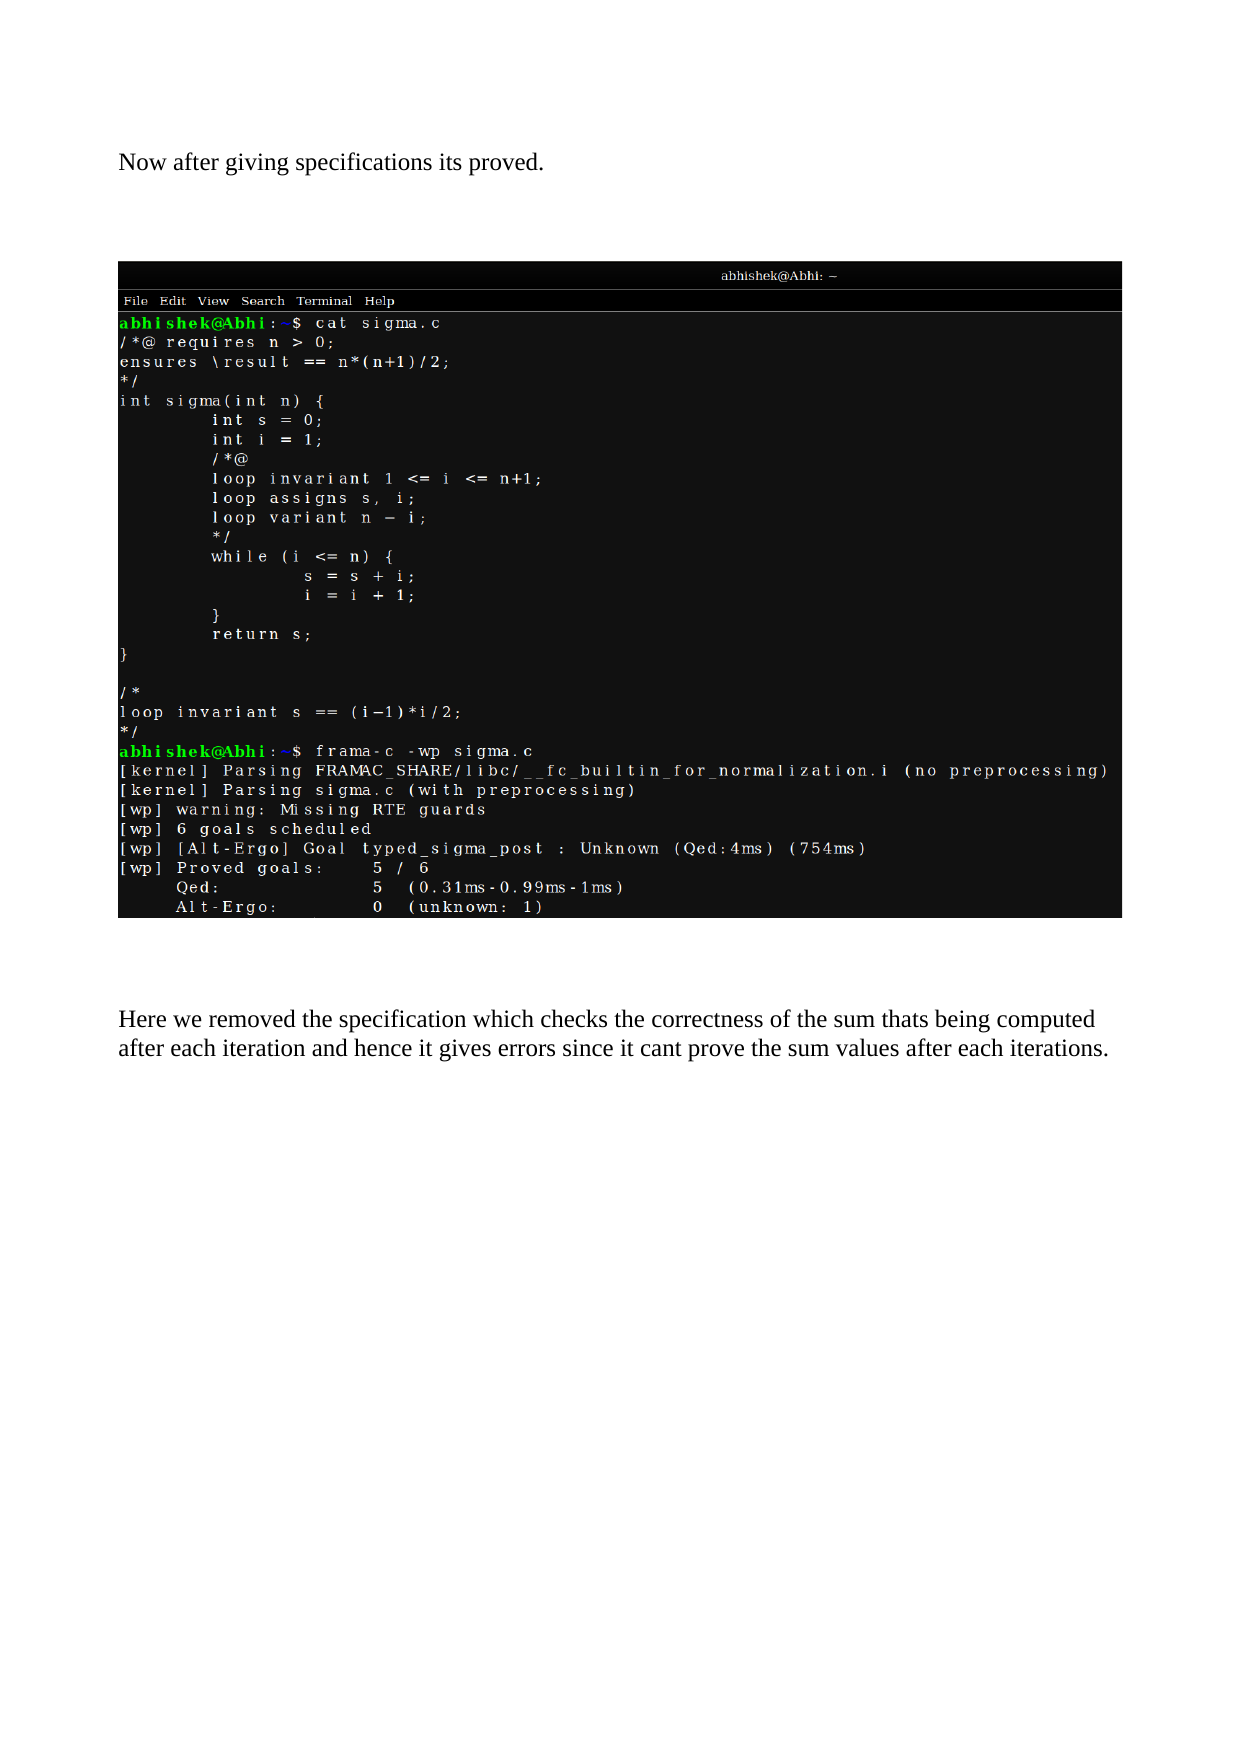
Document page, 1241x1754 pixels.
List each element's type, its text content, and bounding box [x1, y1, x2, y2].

text Now after giving specifications its proved. [118, 147, 1122, 176]
picture [118, 261, 1123, 918]
text Here we removed the specification which checks the correctness of the sum thats being computed after each iteration and hence it gives errors since it cant prove the sum values after each iterations. [118, 1004, 1122, 1062]
